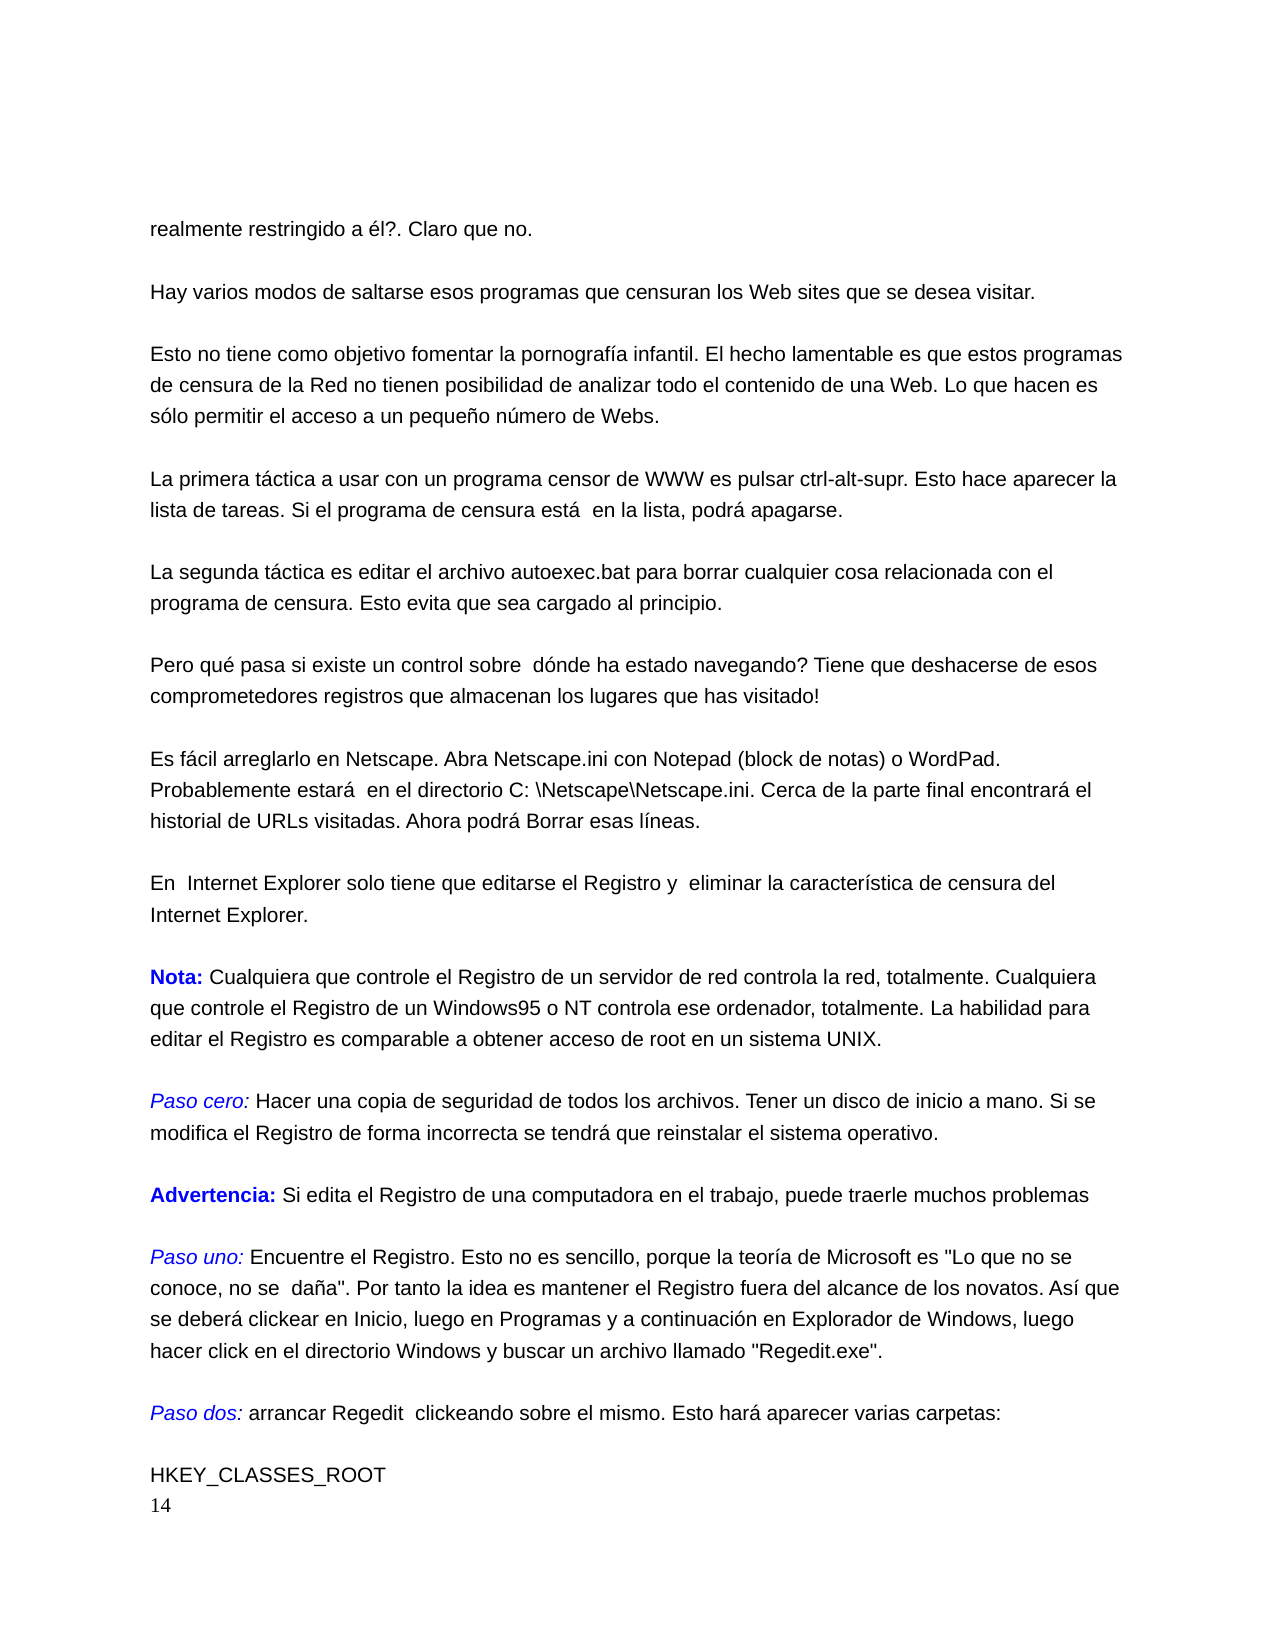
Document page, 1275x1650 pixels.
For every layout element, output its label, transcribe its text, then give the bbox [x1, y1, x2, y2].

text Paso uno: Encuentre el Registro. Esto no es sencillo, porque la teoría de Microsoft es "Lo que no se conoce, no se daña". Por tanto la idea es mantener el Registro fuera del alcance de los novatos. Así que se deberá clickear en Inicio, luego en Programas y a continuación en Explorador de Windows, luego hacer click en el directorio Windows y buscar un archivo llamado "Regedit.exe". [150, 1245, 1125, 1362]
text Paso dos: arrancar Regedit clickeando sobre el mismo. Esto hará aparecer varias carpetas: [150, 1401, 1125, 1425]
text realmente restringido a él?. Claro que no. Hay varios modos de saltarse esos programas que censuran los Web sites que se desea visitar. Esto no tiene como objetivo fomentar la pornografía infantil. El hecho lamentable es que estos programas de censura de la Red no tienen posibilidad de analizar todo el contenido de una Web. Lo que hacen es sólo permitir el acceso a un pequeño número de Webs. La primera táctica a usar con un programa censor de WWW es pulsar ctrl-alt-supr. Esto hace aparecer la lista de tareas. Si el programa de censura está en la lista, podrá apagarse. La segunda táctica es editar el archivo autoexec.bat para borrar cualquier cosa relacionada con el programa de censura. Esto evita que sea cargado al principio. Pero qué pasa si existe un control sobre dónde ha estado navegando? Tiene que deshacerse de esos comprometedores registros que almacenan los lugares que has visitado! Es fácil arreglarlo en Netscape. Abra Netscape.ini con Notepad (block de notas) o WordPad. Probablemente estará en el directorio C: \Netscape\Netscape.ini. Cerca de la parte final encontrará el historial de URLs visitadas. Ahora podrá Borrar esas líneas. En Internet Explorer solo tiene que editarse el Registro y eliminar la característica de censura del Internet Explorer. Nota: Cualquiera que controle el Registro de un servidor de red controla la red, totalmente. Cualquiera que controle el Registro de un Windows95 o NT controla ese ordenador, totalmente. La habilidad para editar el Registro es comparable a obtener acceso de root en un sistema UNIX. Paso cero: Hacer una copia de seguridad de todos los archivos. Tener un disco de inicio a mano. Si se modifica el Registro de forma incorrecta se tendrá que reinstalar el sistema operativo. [150, 217, 1125, 1144]
text Advertencia: Si edita el Registro de una computadora en el trabajo, puede traerle muchos problemas [150, 1152, 1125, 1207]
text HKEY_CLASSES_ROOT [150, 1463, 1125, 1487]
